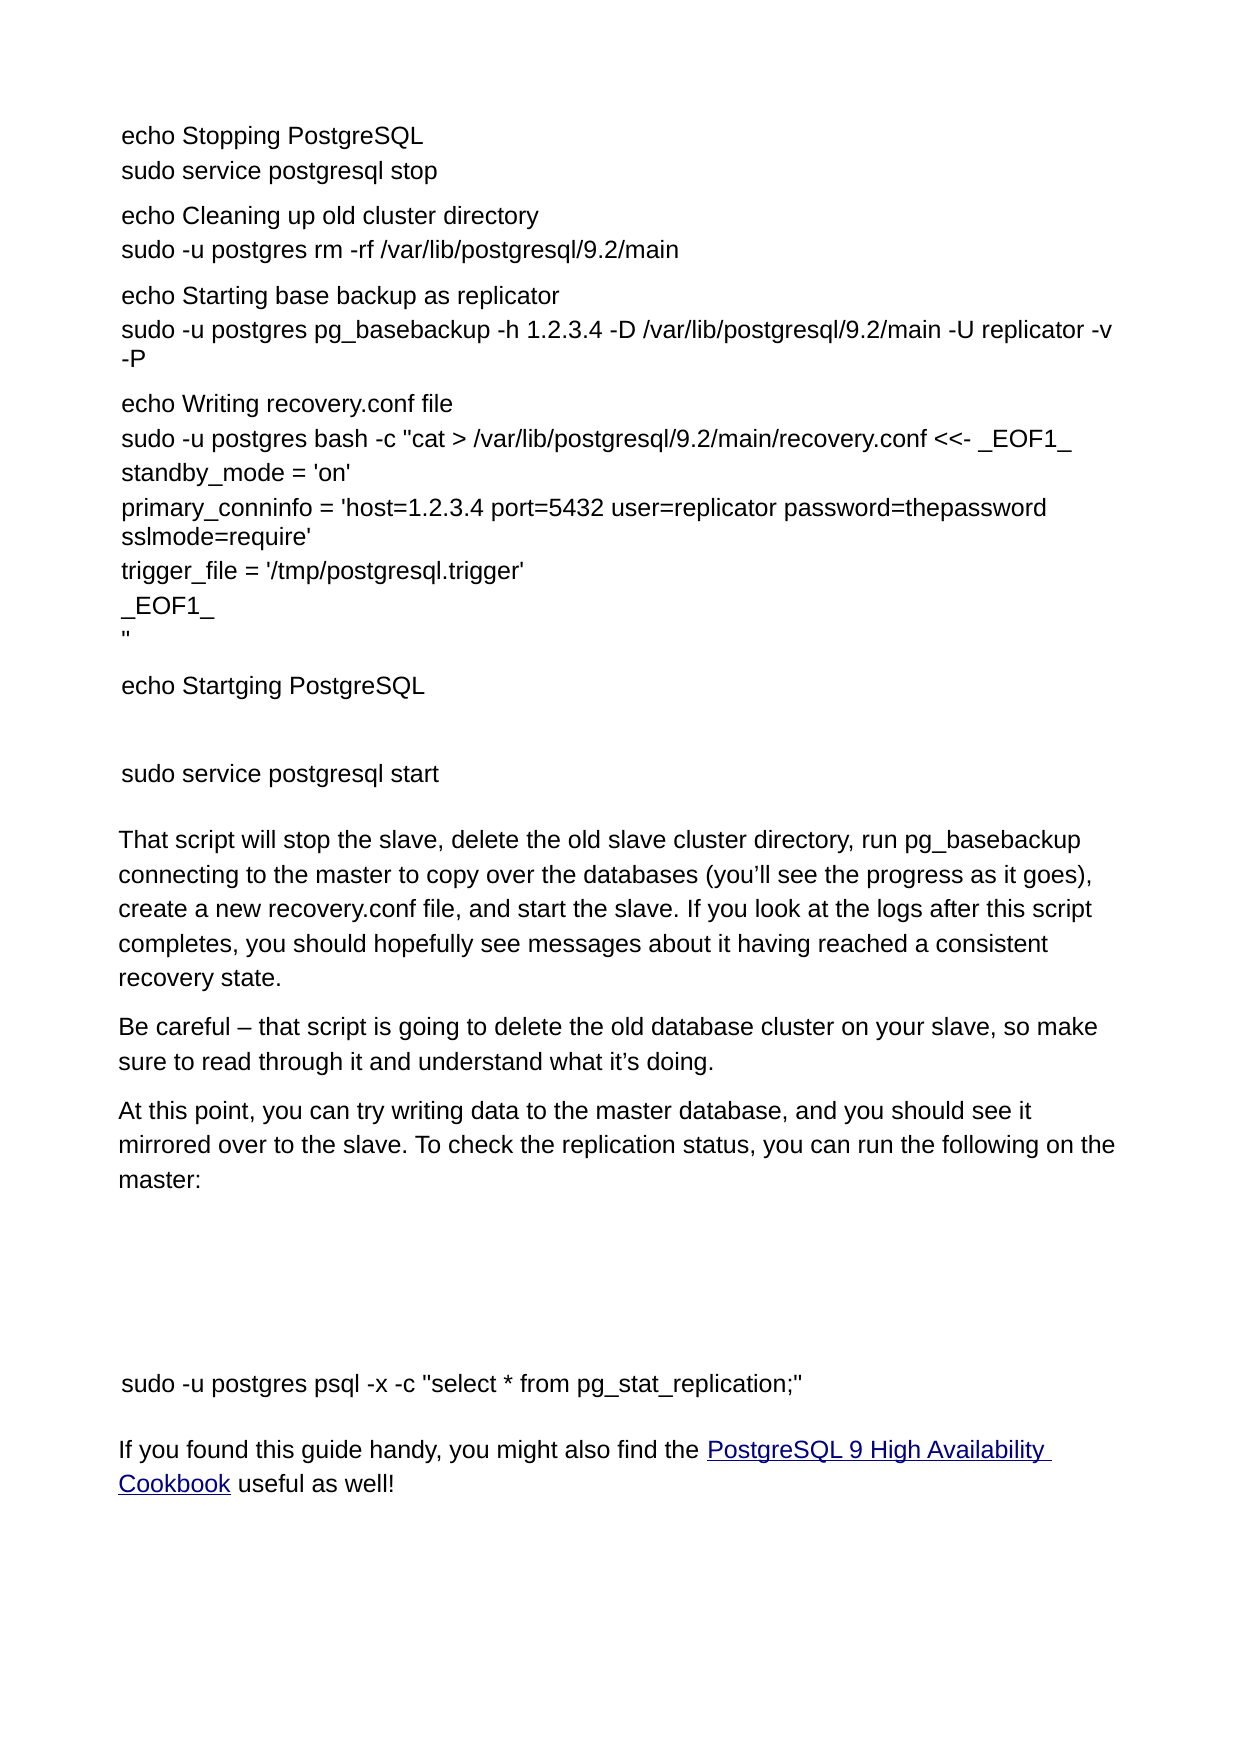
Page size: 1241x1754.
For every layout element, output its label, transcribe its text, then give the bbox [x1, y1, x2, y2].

table_header sudo -u postgres bash -c "cat > /var/lib/postgresql/9.2/main/recovery.conf <<- _EOF1_ [118, 421, 1079, 455]
table_header echo Starting base backup as replicator [118, 278, 571, 312]
table_header echo Cleaning up old cluster directory [118, 198, 551, 232]
table_header sudo service postgresql start [118, 756, 452, 791]
table_header [118, 187, 136, 198]
table_header " [118, 623, 145, 657]
table_header standby_mode = 'on' [118, 455, 365, 490]
text At this point, you can try writing data to the master database, and you should see it mirrored over to the slave. To check the replication status, you can run the following on the master: [118, 1096, 1122, 1193]
table_header [118, 376, 136, 386]
text That script will stop the slave, delete the old slave cluster directory, run pg_basebackup connecting to the master to copy over the databases (you’ll see the progress as it goes), create a new recovery.conf file, and start the slave. If you look at the logs after this script completes, you should hopefully see messages about it having reached a consistent recovery state. [118, 825, 1122, 992]
table_header [118, 657, 136, 668]
text If you found this guide handy, you might also find the PostgreSQL 9 High Availability Cookbook useful as well! [118, 1435, 1122, 1498]
text Be careful – that script is going to delete the old database cluster on your slave, so make sure to read through it and understand what it’s doing. [118, 1012, 1122, 1075]
table_header trigger_file = '/tmp/postgresql.trigger' [118, 553, 537, 588]
table_header echo Startging PostgreSQL [118, 668, 438, 702]
table_header echo Writing recovery.conf file [118, 386, 466, 421]
table_header sudo -u postgres psql -x -c "select * from pg_stat_replication;" [118, 1366, 812, 1400]
table_header sudo -u postgres rm -rf /var/lib/postgresql/9.2/main [118, 233, 687, 267]
table_header sudo -u postgres pg_basebackup -h 1.2.3.4 -D /var/lib/postgresql/9.2/main -U replicator -v -P [118, 312, 1122, 376]
table_header [118, 267, 136, 278]
table_header _EOF1_ [118, 588, 229, 622]
table_header echo Stopping PostgreSQL [118, 118, 437, 153]
table_header primary_conninfo = 'host=1.2.3.4 port=5432 user=replicator password=thepassword sslmode=require' [118, 490, 1122, 553]
table_header sudo service postgresql stop [118, 153, 451, 187]
